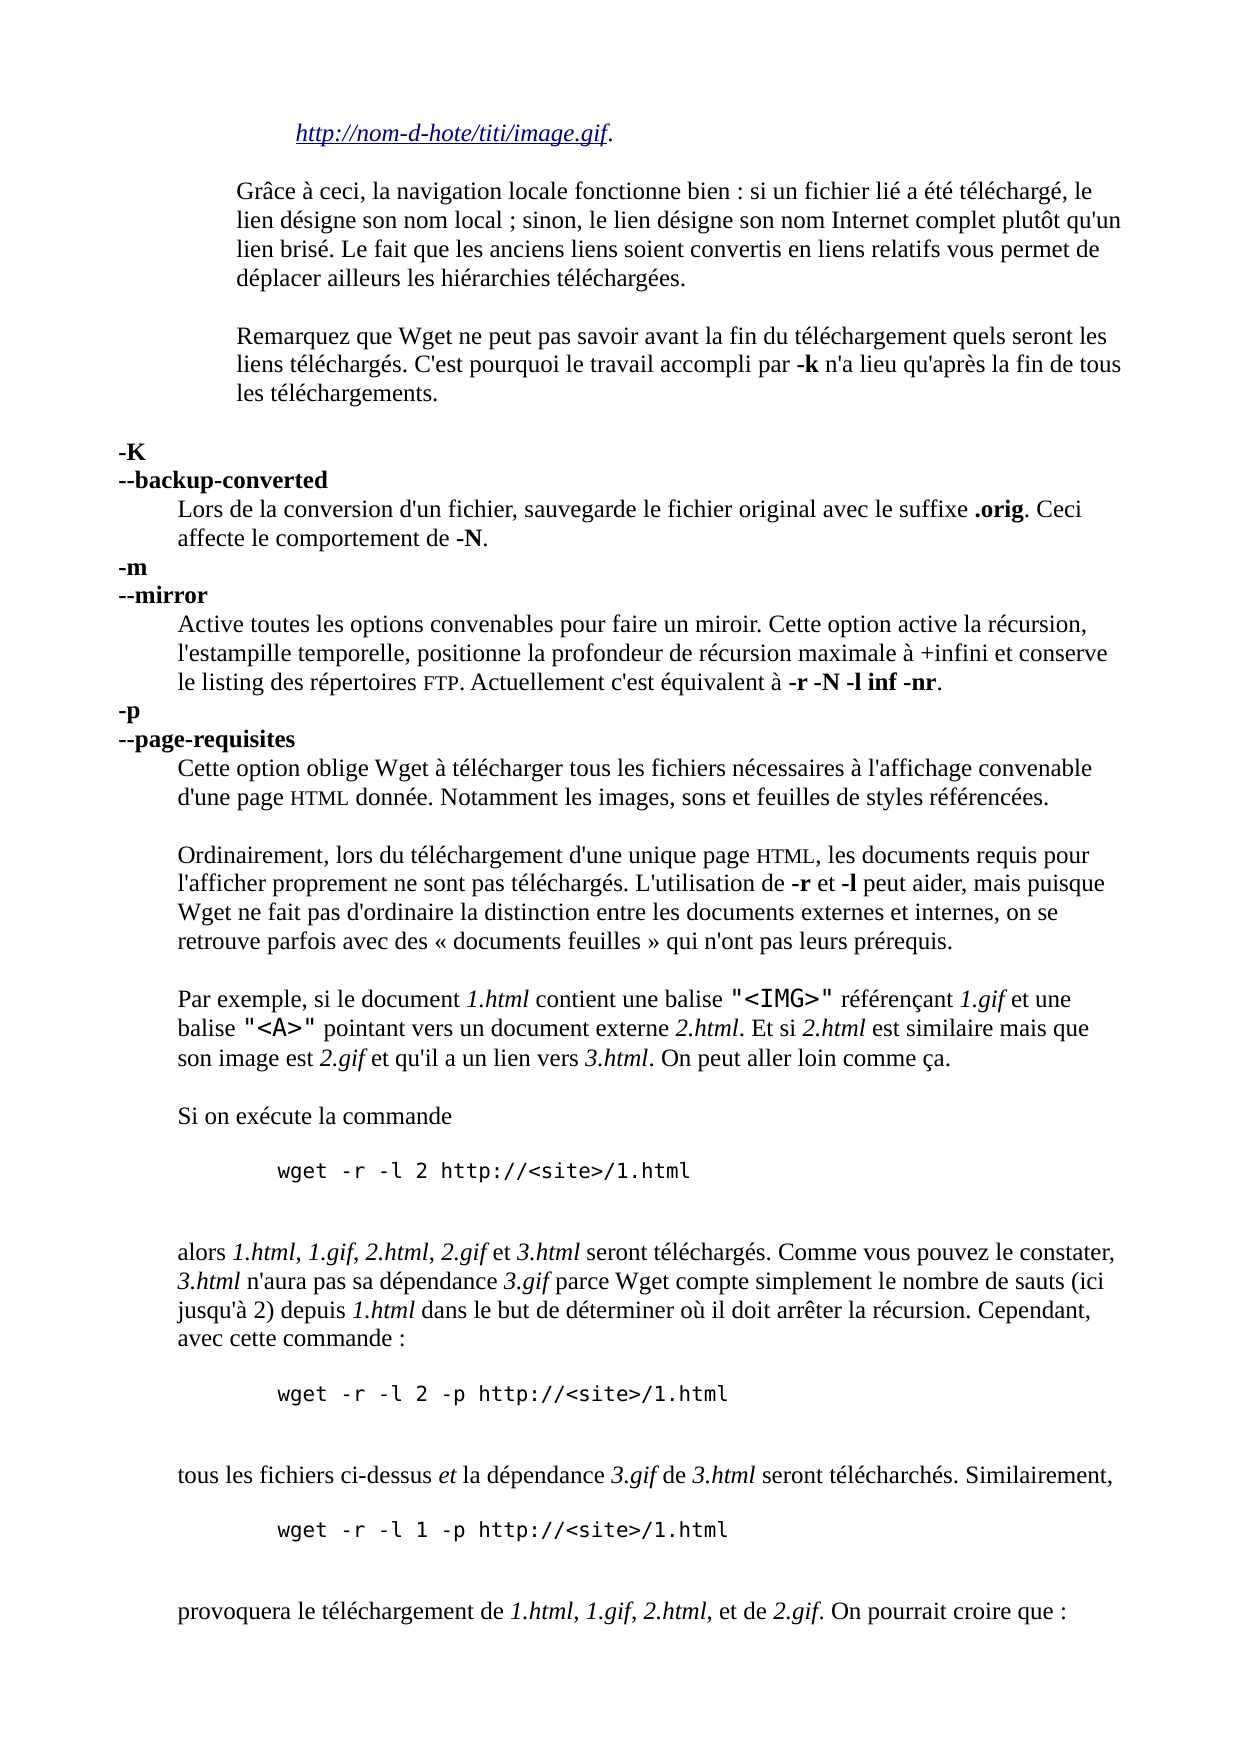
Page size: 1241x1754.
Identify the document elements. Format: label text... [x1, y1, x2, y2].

list Grâce à ceci, la navigation locale fonctionne bien : si un fichier lié a été téléchargé, le lien désigne son nom local ; sinon, le lien désigne son nom Internet complet plutôt qu'un lien brisé. Le fait que les anciens liens soient convertis en liens relatifs vous permet de déplacer ailleurs les hiérarchies téléchargées. [236, 176, 1122, 291]
list Remarquez que Wget ne peut pas savoir avant la fin du téléchargement quels seront les liens téléchargés. C'est pourquoi le travail accompli par -k n'a lieu qu'après la fin de tous les téléchargements. [236, 321, 1122, 407]
subtitle -m [118, 552, 1122, 580]
subtitle -K [118, 437, 1122, 465]
subtitle -p [118, 695, 1122, 724]
list Ordinairement, lors du téléchargement d'une unique page HTML, les documents requis pour l'afficher proprement ne sont pas téléchargés. L'utilisation de -r et -l peut aider, mais puisque Wget ne fait pas d'ordinaire la distinction entre les documents externes et internes, on se retrouve parfois avec des « documents feuilles » qui n'ont pas leurs prérequis. [177, 840, 1122, 955]
list Si on exécute la commande [177, 1101, 1122, 1130]
text wget -r -l 2 -p http://<site>/1.html [177, 1382, 1122, 1406]
text wget -r -l 1 -p http://<site>/1.html [177, 1518, 1122, 1542]
list tous les fichiers ci-dessus et la dépendance 3.gif de 3.html seront télécharchés. Similairement, [177, 1460, 1122, 1488]
list Par exemple, si le document 1.html contient une balise "<IMG>" référençant 1.gif et une balise "<A>" pointant vers un document externe 2.html. Et si 2.html est similaire mais que son image est 2.gif et qu'il a un lien vers 3.html. On peut aller loin comme ça. [177, 984, 1122, 1072]
list alors 1.html, 1.gif, 2.html, 2.gif et 3.html seront téléchargés. Comme vous pouvez le constater, 3.html n'aura pas sa dépendance 3.gif parce Wget compte simplement le nombre de sauts (ici jusqu'à 2) depuis 1.html dans le but de déterminer où il doit arrêter la récursion. Cependant, avec cette commande : [177, 1237, 1122, 1352]
subtitle --page-requisites [118, 724, 1122, 753]
list Cette option oblige Wget à télécharger tous les fichiers nécessaires à l'affichage convenable d'une page HTML donnée. Notamment les images, sons et feuilles de styles référencées. [177, 753, 1122, 810]
subtitle --mirror [118, 580, 1122, 609]
list provoquera le téléchargement de 1.html, 1.gif, 2.html, et de 2.gif. On pourrait croire que : [177, 1596, 1122, 1625]
list Active toutes les options convenables pour faire un miroir. Cette option active la récursion, l'estampille temporelle, positionne la profondeur de récursion maximale à +infini et conserve le listing des répertoires FTP. Actuellement c'est équivalent à -r -N -l inf -nr. [177, 609, 1122, 695]
list http://nom-d-hote/titi/image.gif. [295, 118, 1122, 147]
subtitle --backup-converted [118, 465, 1122, 494]
text wget -r -l 2 http://<site>/1.html [177, 1159, 1122, 1183]
list Lors de la conversion d'un fichier, sauvegarde le fichier original avec le suffixe .orig. Ceci affecte le comportement de -N. [177, 494, 1122, 552]
